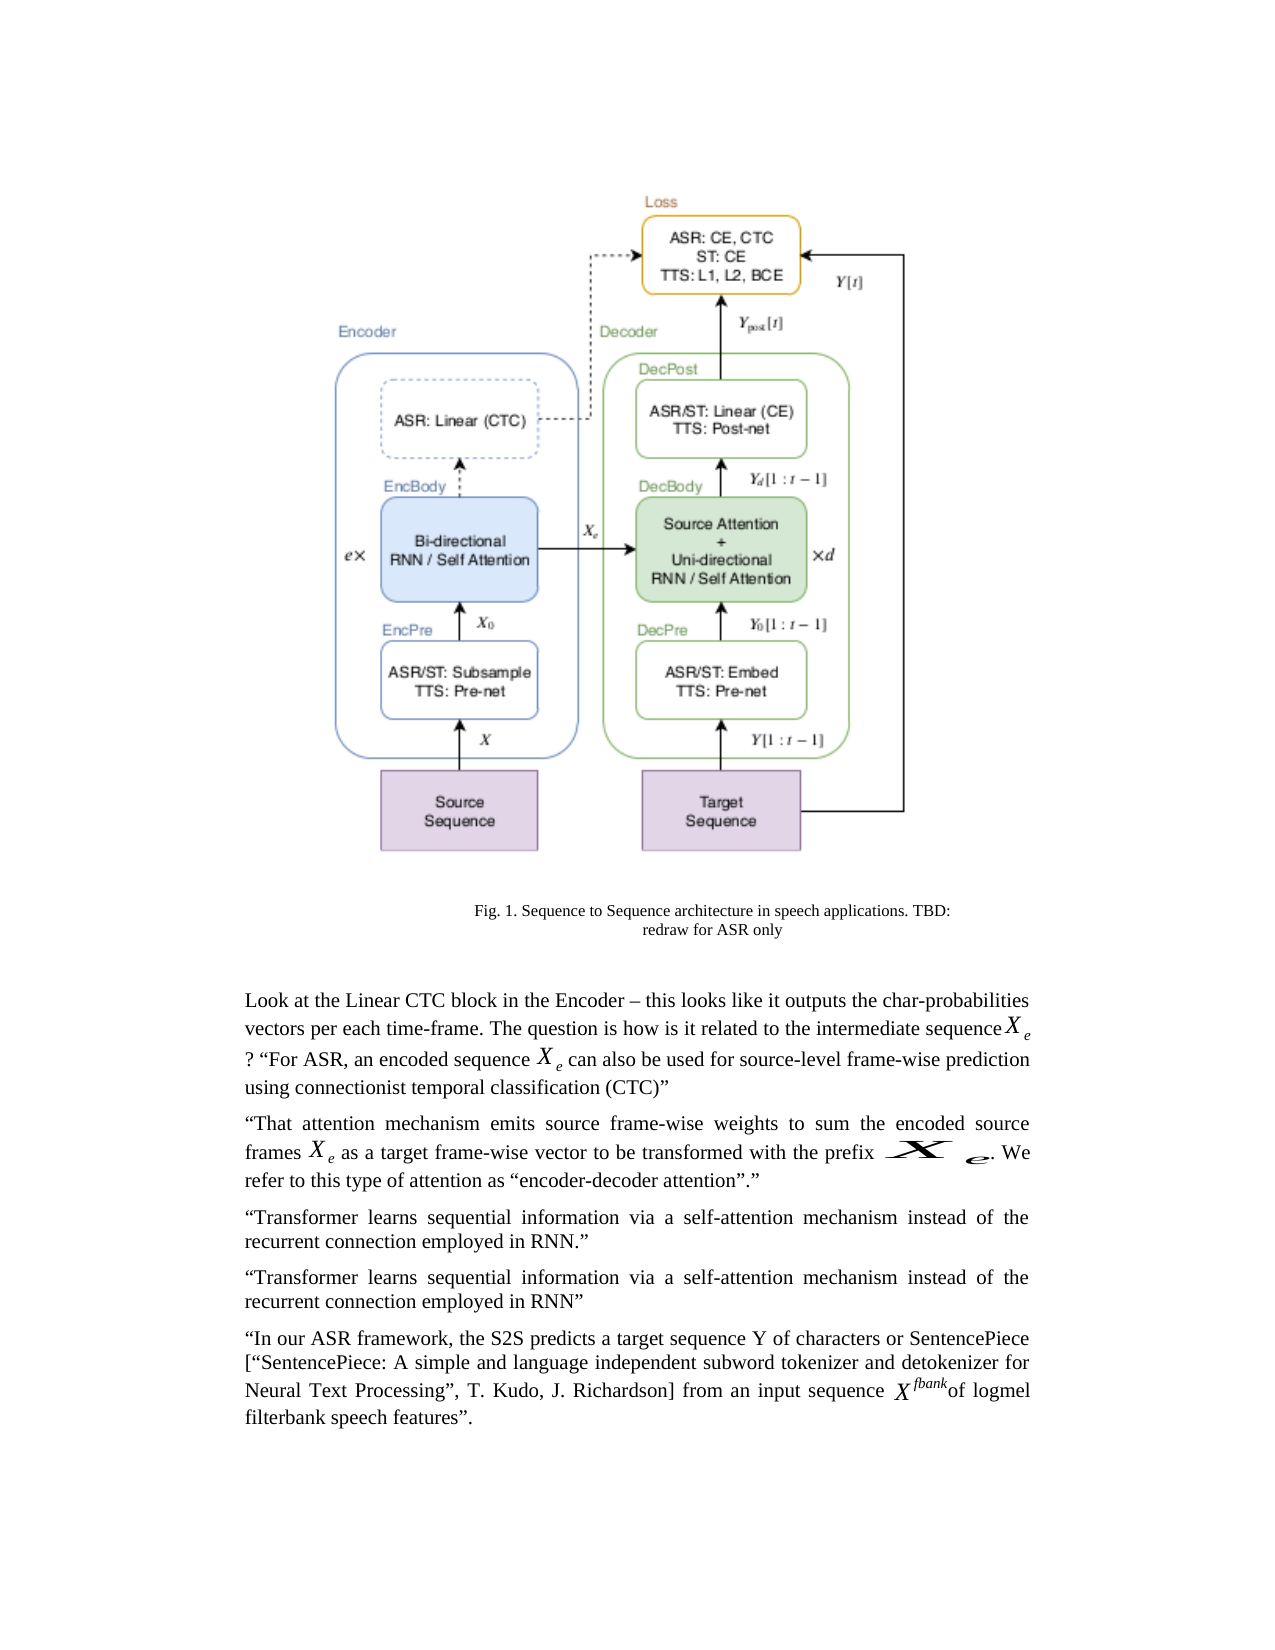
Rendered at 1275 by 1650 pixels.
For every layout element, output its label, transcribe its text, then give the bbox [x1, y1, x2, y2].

text Fig. 1. Sequence to Sequence architecture in speech applications. TBD: redraw for ASR only [469, 900, 956, 939]
text Look at the Linear CTC block in the Encoder – this looks like it outputs the char-probabilities vectors per each time-frame. The question is how is it related to the intermediate sequence? “For ASR, an encoded sequence can also be used for source-level frame-wise prediction using connectionist temporal classification (CTC)” [244, 988, 1031, 1099]
picture [318, 195, 958, 864]
text “In our ASR framework, the S2S predicts a target sequence Y of characters or SentencePiece [“SentencePiece: A simple and language independent subword tokenizer and detokenizer for Neural Text Processing”, T. Kudo, J. Richardson] from an input sequence of logmel filterbank speech features”. [244, 1326, 1031, 1429]
text “That attention mechanism emits source frame-wise weights to sum the encoded source frames as a target frame-wise vector to be transformed with the prefix . We refer to this type of attention as “encoder-decoder attention”.” [244, 1111, 1031, 1192]
text “Transformer learns sequential information via a self-attention mechanism instead of the recurrent connection employed in RNN.” [244, 1204, 1031, 1253]
text “Transformer learns sequential information via a self-attention mechanism instead of the recurrent connection employed in RNN” [244, 1265, 1031, 1313]
